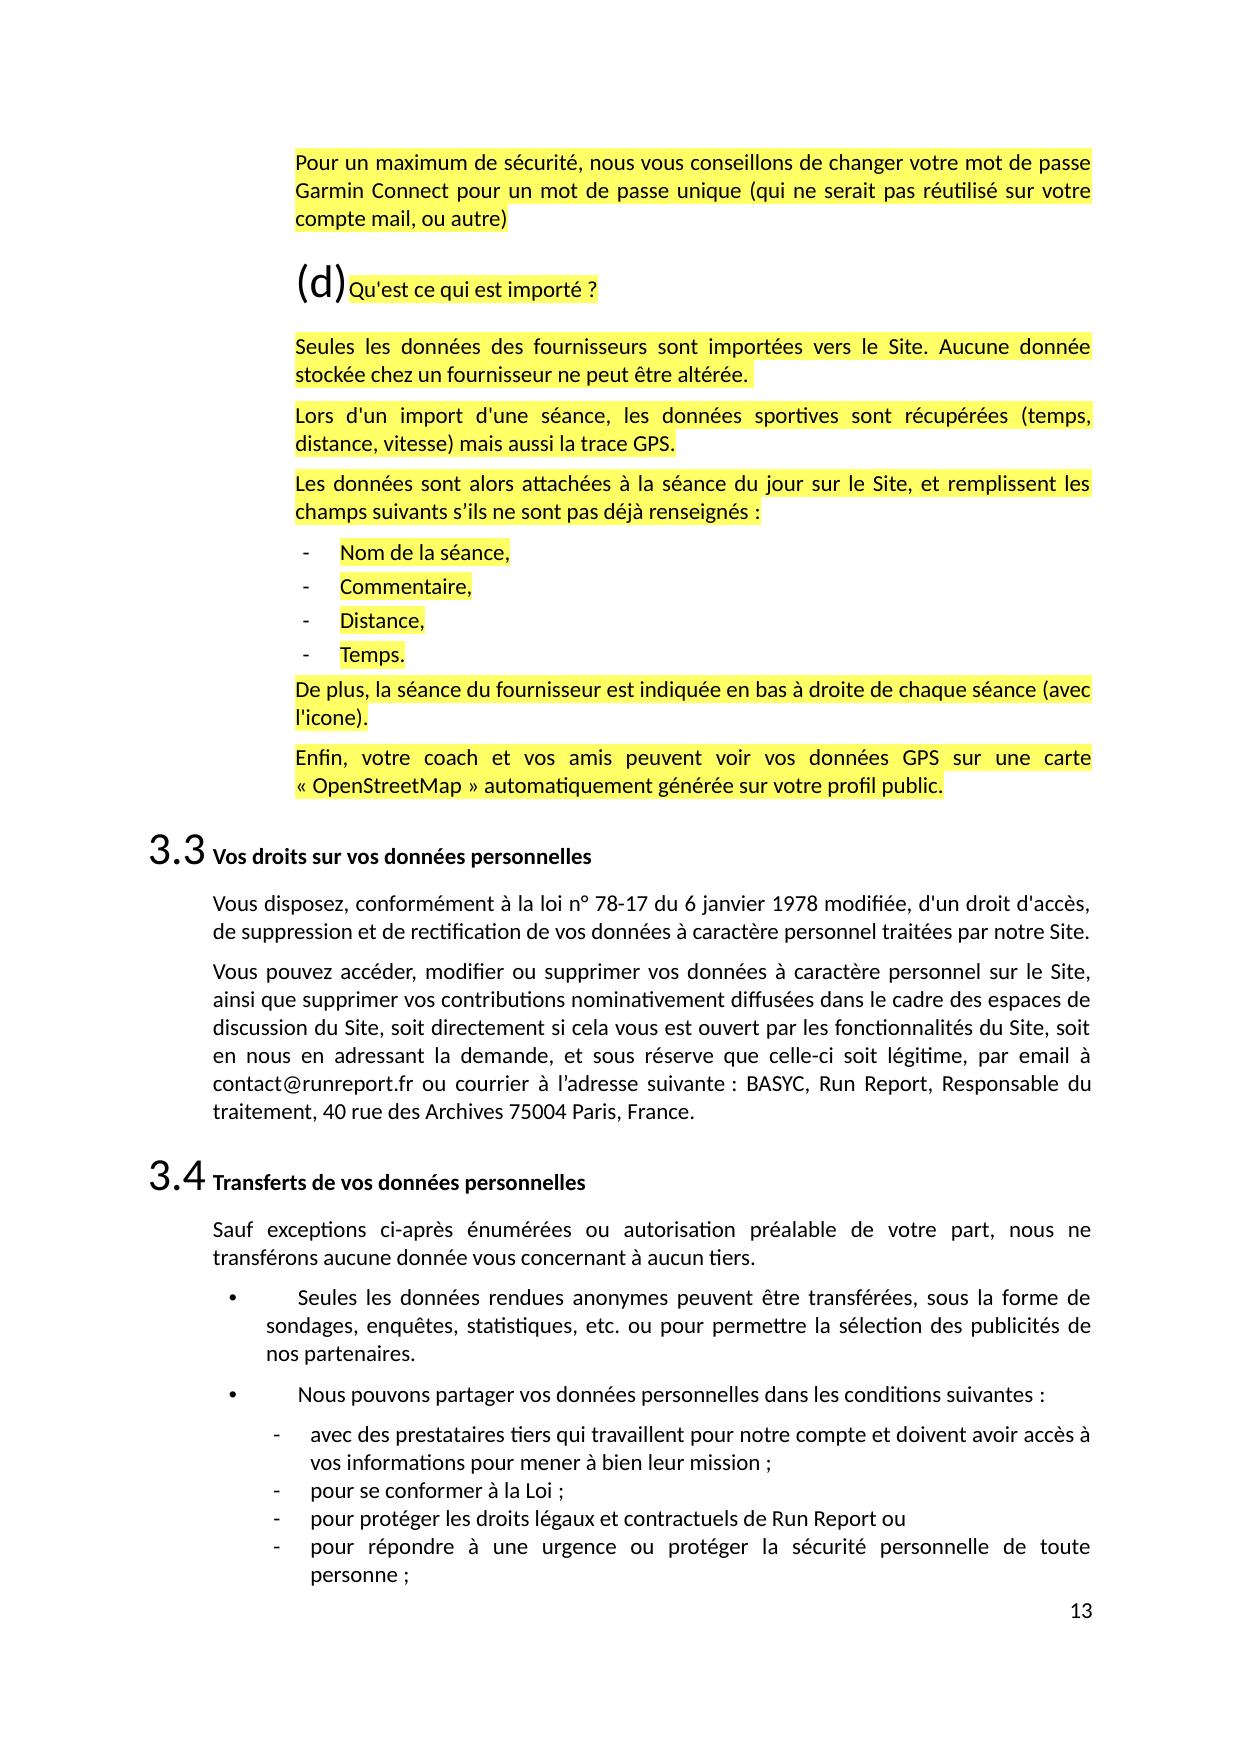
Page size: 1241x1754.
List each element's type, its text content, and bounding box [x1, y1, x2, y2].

text Sauf exceptions ci-après énumérées ou autorisation préalable de votre part, nous ne transférons aucune donnée vous concernant à aucun tiers. [213, 1215, 1092, 1271]
subtitle Qu'est ce qui est importé ? [295, 253, 1092, 308]
text Pour un maximum de sécurité, nous vous conseillons de changer votre mot de passe Garmin Connect pour un mot de passe unique (qui ne serait pas réutilisé sur votre compte mail, ou autre) [295, 148, 1092, 232]
list pour se conformer à la Loi ; [273, 1476, 1092, 1504]
text Enfin, votre coach et vos amis peuvent voir vos données GPS sur une carte « OpenStreetMap » automatiquement générée sur votre profil public. [295, 743, 1092, 799]
text Seules les données des fournisseurs sont importées vers le Site. Aucune donnée stockée chez un fournisseur ne peut être altérée. [295, 332, 1092, 388]
list Commentaire, [302, 572, 1092, 600]
text Vous disposez, conformément à la loi n° 78-17 du 6 janvier 1978 modifiée, d'un droit d'accès, de suppression et de rectification de vos données à caractère personnel traitées par notre Site. [213, 889, 1092, 945]
text Les données sont alors attachées à la séance du jour sur le Site, et remplissent les champs suivants s’ils ne sont pas déjà renseignés : [295, 469, 1092, 525]
text Lors d'un import d'une séance, les données sportives sont récupérées (temps, distance, vitesse) mais aussi la trace GPS. [295, 401, 1092, 457]
subtitle Vos droits sur vos données personnelles [148, 820, 1092, 876]
list avec des prestataires tiers qui travaillent pour notre compte et doivent avoir accès à vos informations pour mener à bien leur mission ; [273, 1420, 1092, 1476]
list Distance, [302, 606, 1092, 634]
list Nom de la séance, [302, 538, 1092, 566]
list pour répondre à une urgence ou protéger la sécurité personnelle de toute personne ; [273, 1532, 1092, 1588]
list pour protéger les droits légaux et contractuels de Run Report ou [273, 1504, 1092, 1532]
list Temps. [302, 641, 1092, 669]
list Nous pouvons partager vos données personnelles dans les conditions suivantes : [229, 1380, 1092, 1408]
text Vous pouvez accéder, modifier ou supprimer vos données à caractère personnel sur le Site, ainsi que supprimer vos contributions nominativement diffusées dans le cadre des espaces de discussion du Site, soit directement si cela vous est ouvert par les fonctionnalités du Site, soit en nous en adressant la demande, et sous réserve que celle-ci soit légitime, par email à contact@runreport.fr ou courrier à l’adresse suivante : BASYC, Run Report, Responsable du traitement, 40 rue des Archives 75004 Paris, France. [213, 957, 1092, 1125]
list Seules les données rendues anonymes peuvent être transférées, sous la forme de sondages, enquêtes, statistiques, etc. ou pour permettre la sélection des publicités de nos partenaires. [229, 1283, 1092, 1367]
subtitle Transferts de vos données personnelles [148, 1146, 1092, 1202]
text De plus, la séance du fournisseur est indiquée en bas à droite de chaque séance (avec l'icone). [295, 675, 1092, 731]
